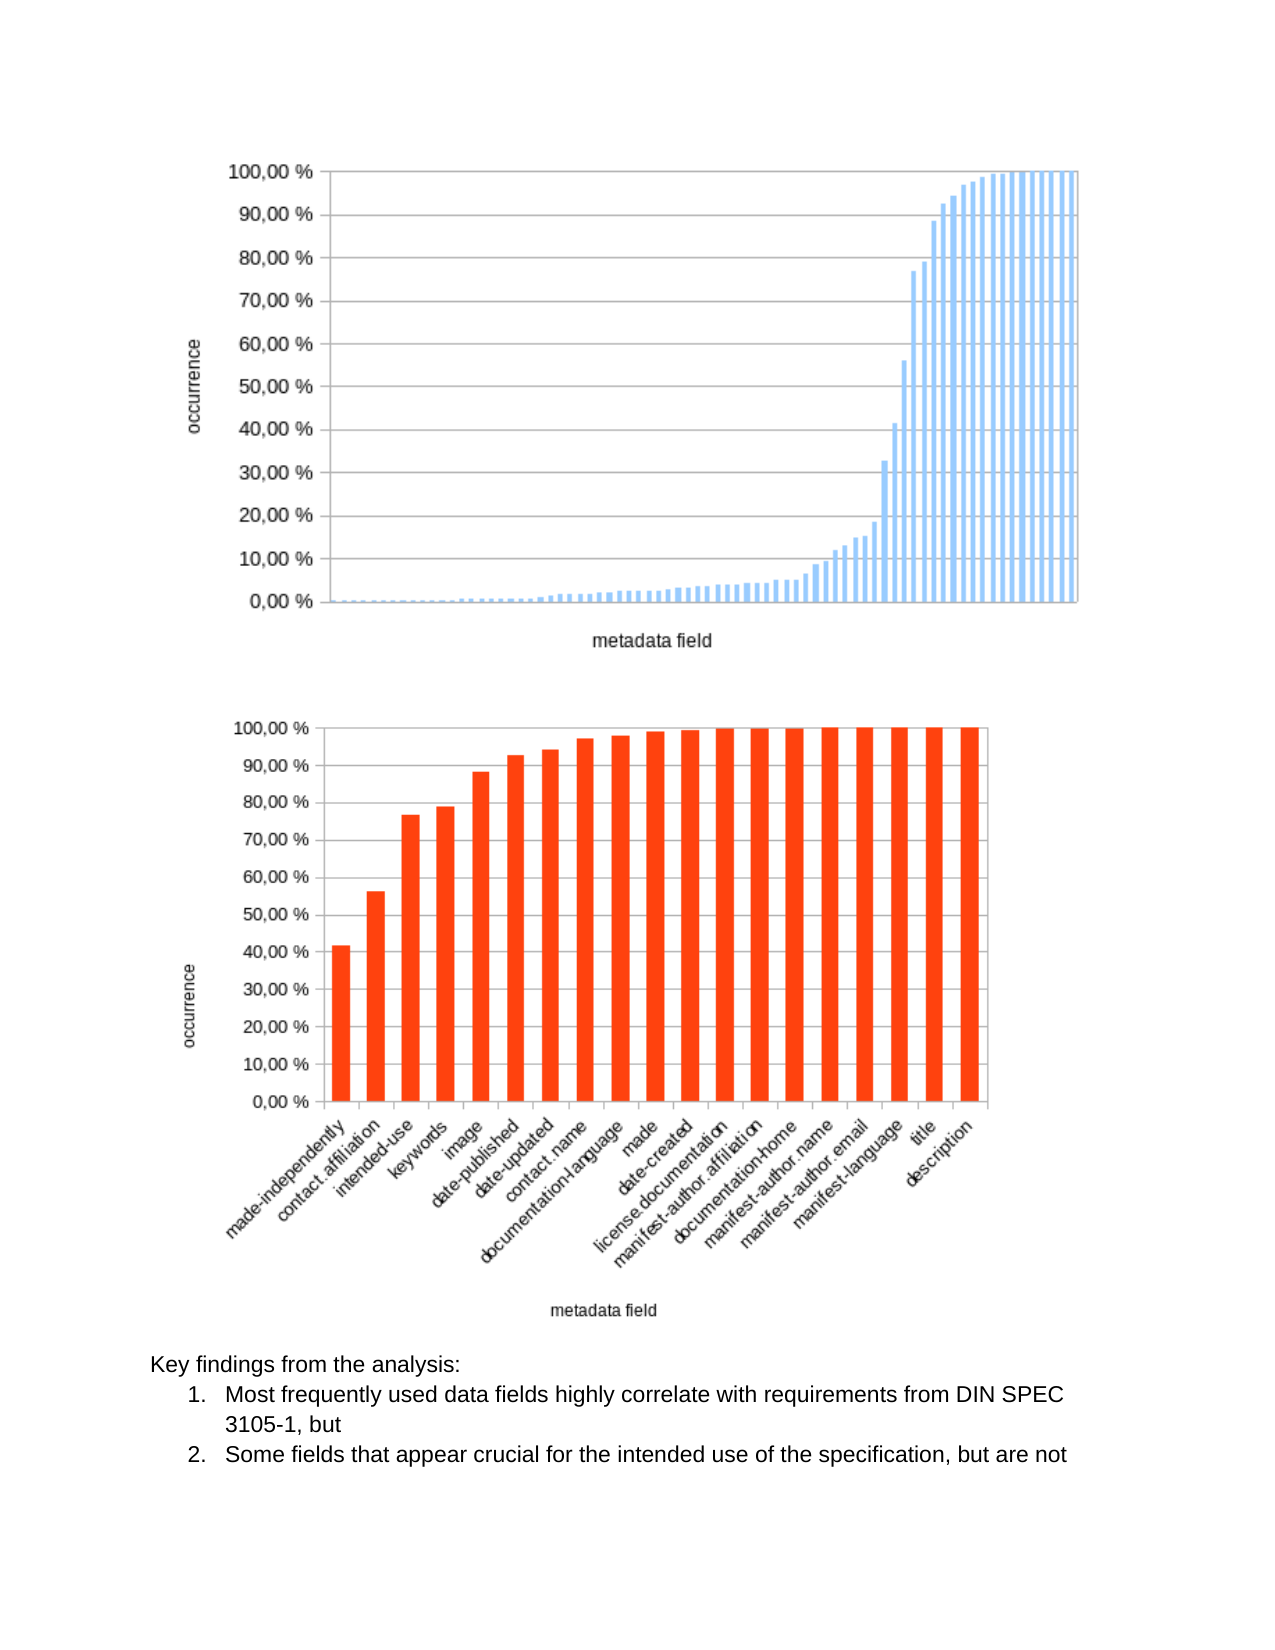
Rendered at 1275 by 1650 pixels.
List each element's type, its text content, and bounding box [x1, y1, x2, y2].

picture [150, 150, 1096, 682]
picture [150, 715, 1004, 1347]
list Most frequently used data fields highly correlate with requirements from DIN SPEC 3105-1, but [187, 1381, 1125, 1437]
text Key findings from the analysis: [150, 1351, 1125, 1377]
list Some fields that appear crucial for the intended use of the specification, but are not [187, 1441, 1125, 1467]
